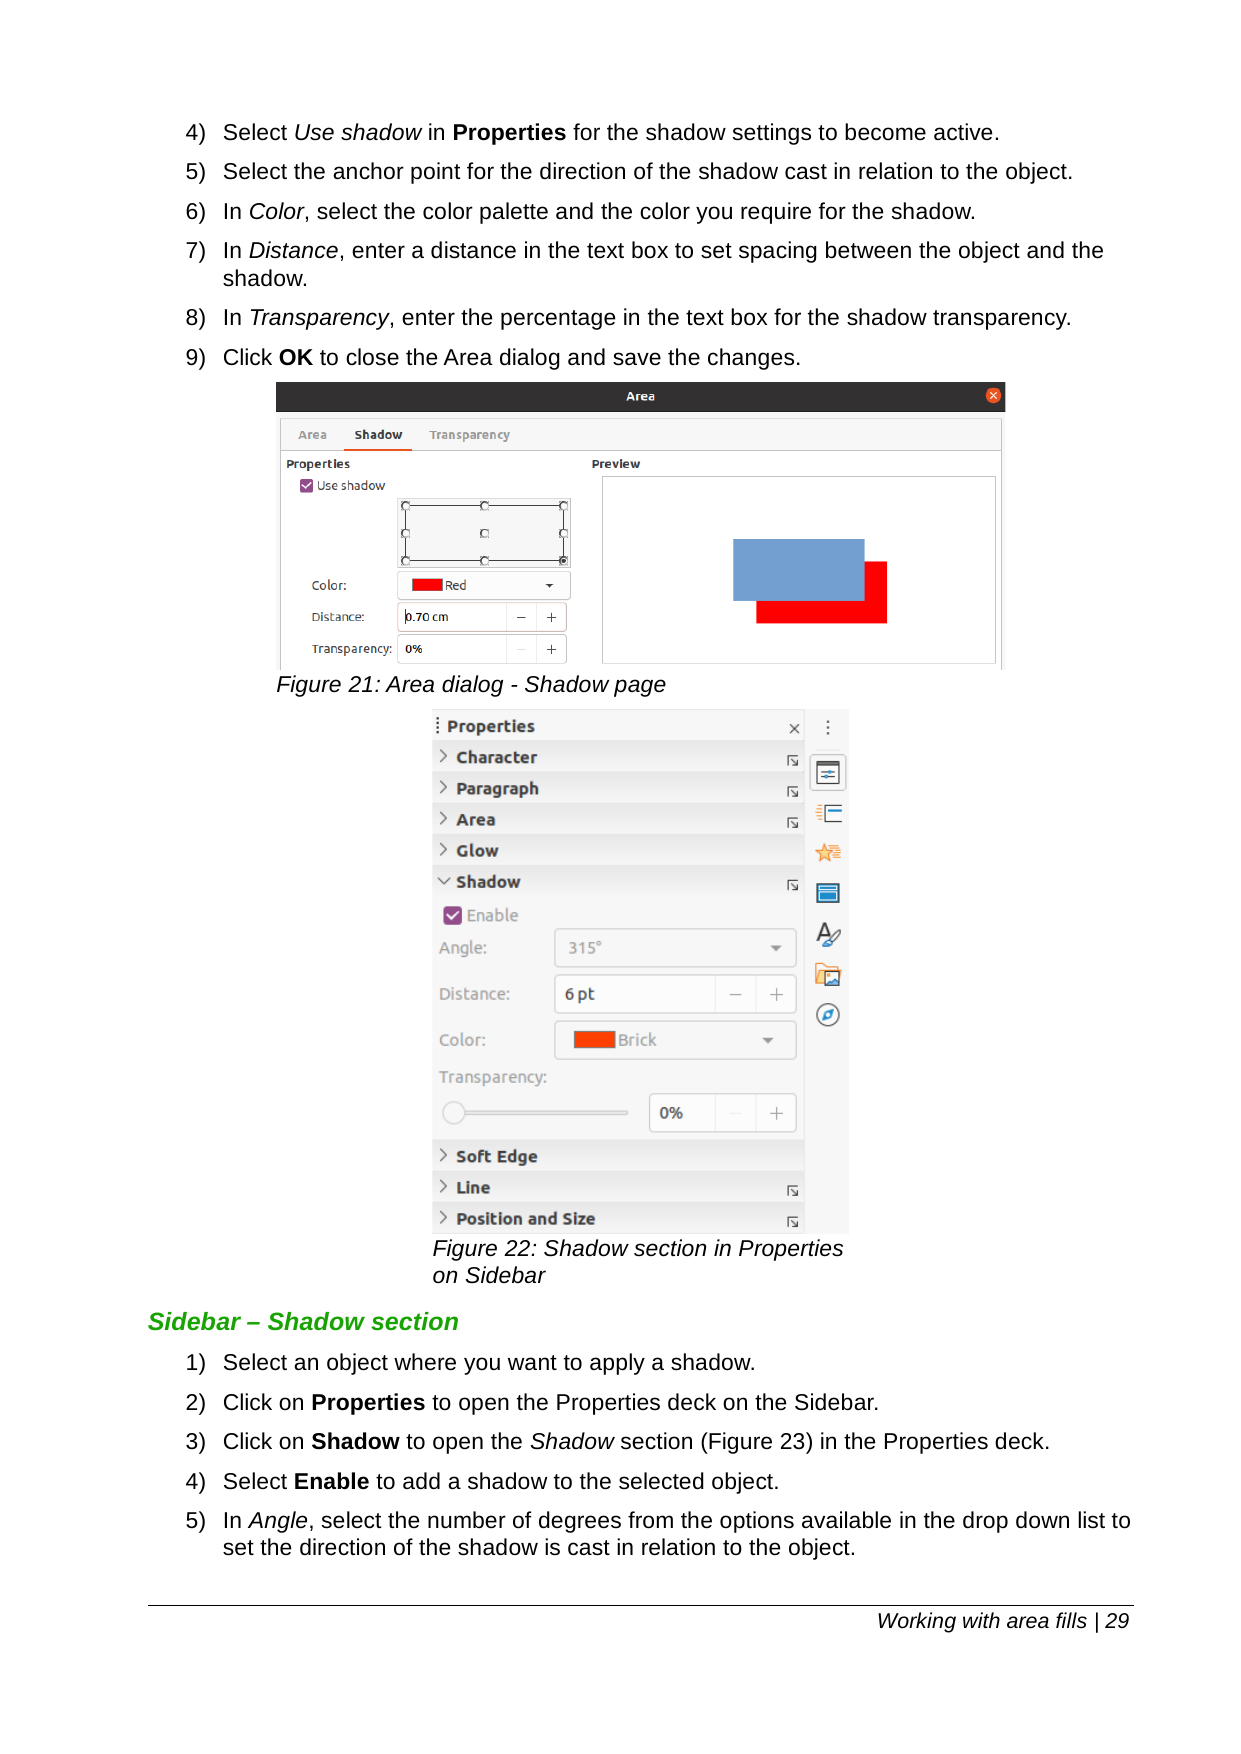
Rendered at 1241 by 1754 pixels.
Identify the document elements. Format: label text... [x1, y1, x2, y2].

picture [432, 709, 850, 1234]
list Click on Properties to open the Properties deck on the Sidebar. [206, 1388, 1134, 1415]
picture [276, 382, 1006, 670]
text Figure 21: Area dialog - Shadow page [276, 670, 1005, 697]
list Select an object where you want to apply a shadow. [206, 1348, 1134, 1375]
list Select the anchor point for the direction of the shadow cast in relation to the object. [206, 158, 1134, 185]
list Click OK to close the Area dialog and save the changes. [206, 343, 1134, 370]
list In Angle, select the number of degrees from the options available in the drop down list to set the direction of the shadow is cast in relation to the object. [206, 1507, 1134, 1561]
list In Transparency, enter the percentage in the text box for the shadow transparency. [206, 303, 1134, 331]
list Select Enable to add a shadow to the selected object. [206, 1467, 1134, 1494]
list Click on Shadow to open the Shadow section (Figure 23) in the Properties deck. [206, 1427, 1134, 1454]
subtitle Sidebar – Shadow section [148, 1307, 1134, 1336]
list In Distance, enter a distance in the text box to set spacing between the object and the shadow. [206, 237, 1134, 291]
list In Color, select the color palette and the color you require for the shadow. [206, 197, 1134, 224]
list Select Use shadow in Properties for the shadow settings to become active. [206, 118, 1134, 145]
text Figure 22: Shadow section in Properties on Sidebar [432, 1234, 849, 1288]
